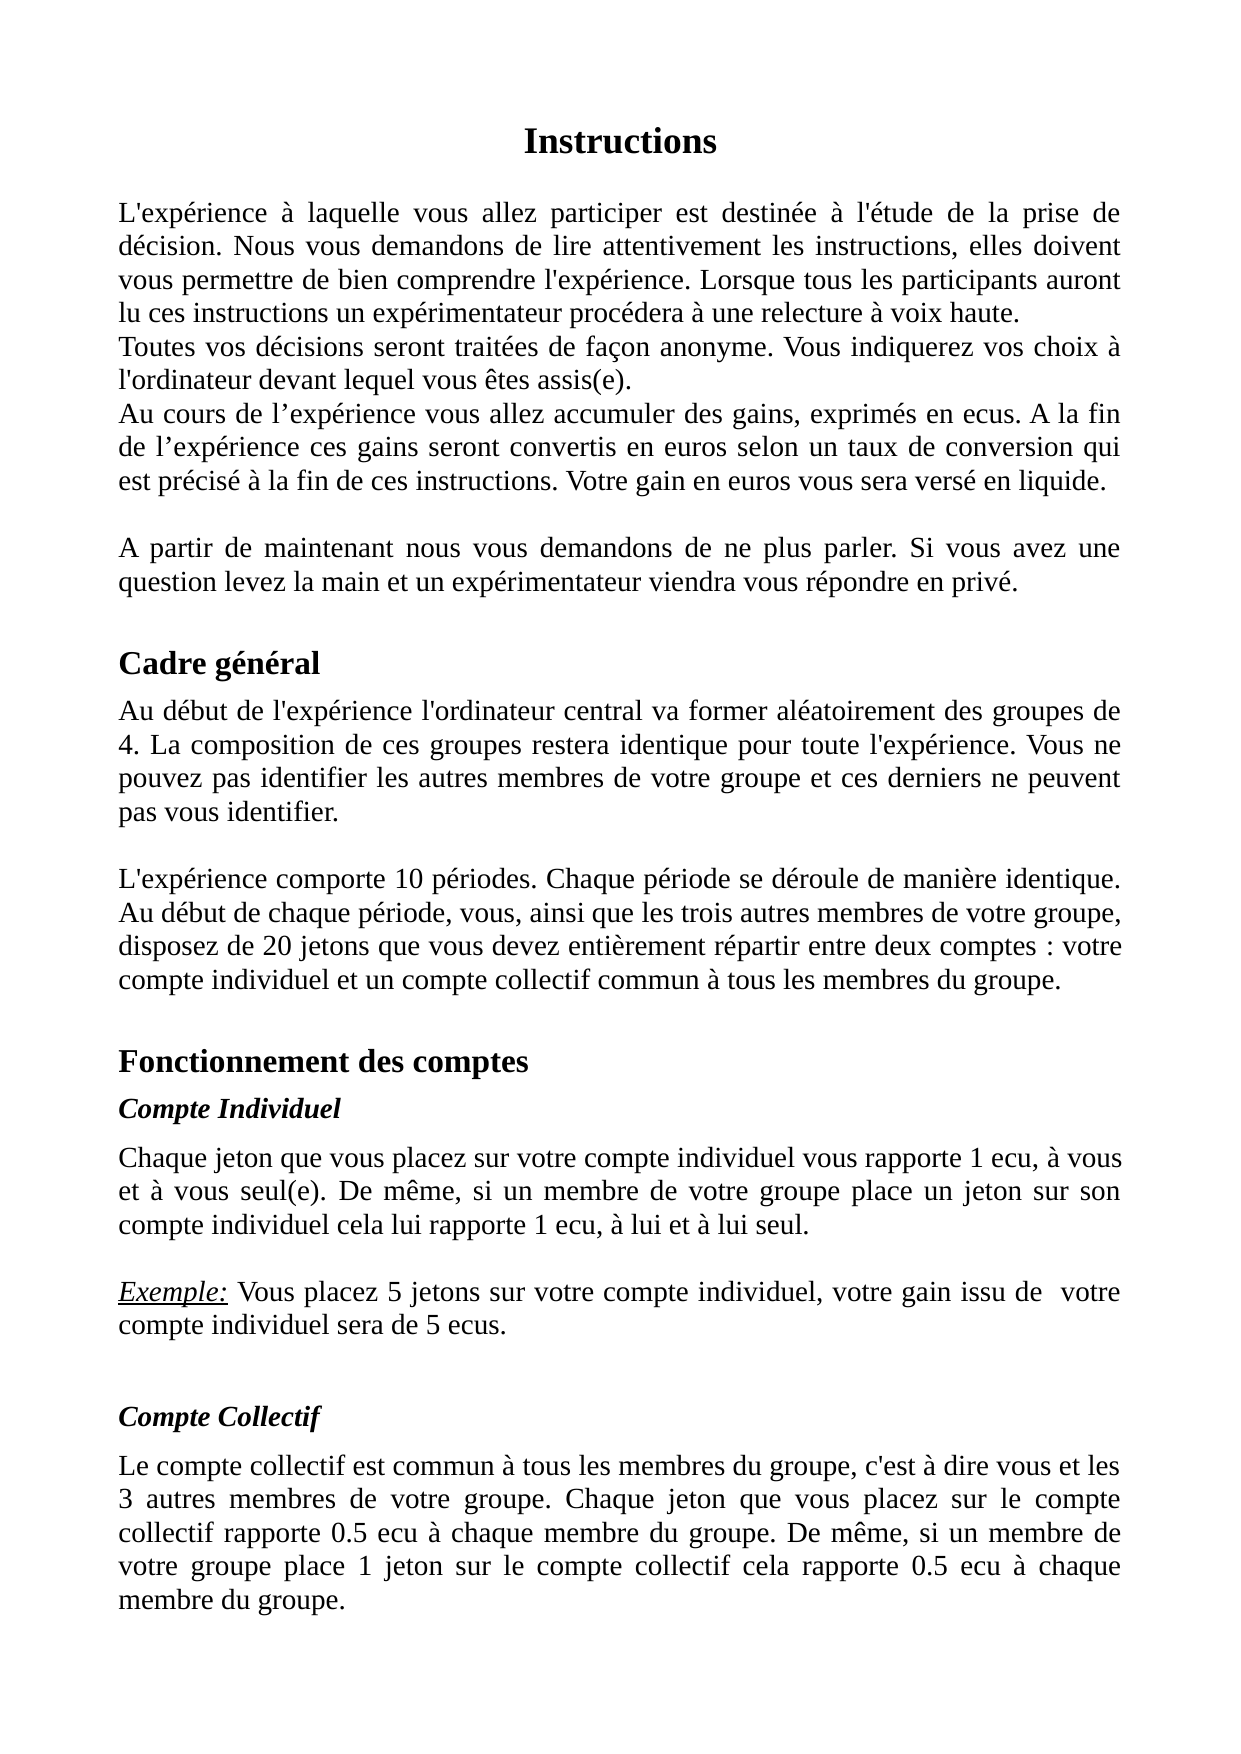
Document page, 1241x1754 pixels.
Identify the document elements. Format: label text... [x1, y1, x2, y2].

text L'expérience comporte 10 périodes. Chaque période se déroule de manière identique. Au début de chaque période, vous, ainsi que les trois autres membres de votre groupe, disposez de 20 jetons que vous devez entièrement répartir entre deux comptes : votre compte individuel et un compte collectif commun à tous les membres du groupe. [118, 861, 1122, 995]
text Le compte collectif est commun à tous les membres du groupe, c'est à dire vous et les 3 autres membres de votre groupe. Chaque jeton que vous placez sur le compte collectif rapporte 0.5 ecu à chaque membre du groupe. De même, si un membre de votre groupe place 1 jeton sur le compte collectif cela rapporte 0.5 ecu à chaque membre du groupe. [118, 1448, 1122, 1616]
text Toutes vos décisions seront traitées de façon anonyme. Vous indiquerez vos choix à l'ordinateur devant lequel vous êtes assis(e). [118, 329, 1122, 396]
text Instructions [118, 118, 1122, 161]
text Chaque jeton que vous placez sur votre compte individuel vous rapporte 1 ecu, à vous et à vous seul(e). De même, si un membre de votre groupe place un jeton sur son compte individuel cela lui rapporte 1 ecu, à lui et à lui seul. [118, 1140, 1122, 1240]
text L'expérience à laquelle vous allez participer est destinée à l'étude de la prise de décision. Nous vous demandons de lire attentivement les instructions, elles doivent vous permettre de bien comprendre l'expérience. Lorsque tous les participants auront lu ces instructions un expérimentateur procédera à une relecture à voix haute. [118, 195, 1122, 329]
text Au début de l'expérience l'ordinateur central va former aléatoirement des groupes de 4. La composition de ces groupes restera identique pour toute l'expérience. Vous ne pouvez pas identifier les autres membres de votre groupe et ces derniers ne peuvent pas vous identifier. [118, 693, 1122, 828]
subtitle Cadre général [118, 643, 1122, 682]
text A partir de maintenant nous vous demandons de ne plus parler. Si vous avez une question levez la main et un expérimentateur viendra vous répondre en privé. [118, 530, 1122, 597]
text Au cours de l’expérience vous allez accumuler des gains, exprimés en ecus. A la fin de l’expérience ces gains seront convertis en euros selon un taux de conversion qui est précisé à la fin de ces instructions. Votre gain en euros vous sera versé en liquide. [118, 396, 1122, 497]
text Exemple: Vous placez 5 jetons sur votre compte individuel, votre gain issu de votre compte individuel sera de 5 ecus. [118, 1274, 1122, 1341]
subtitle Compte Collectif [118, 1399, 1122, 1433]
subtitle Compte Individuel [118, 1091, 1122, 1125]
subtitle Fonctionnement des comptes [118, 1041, 1122, 1080]
